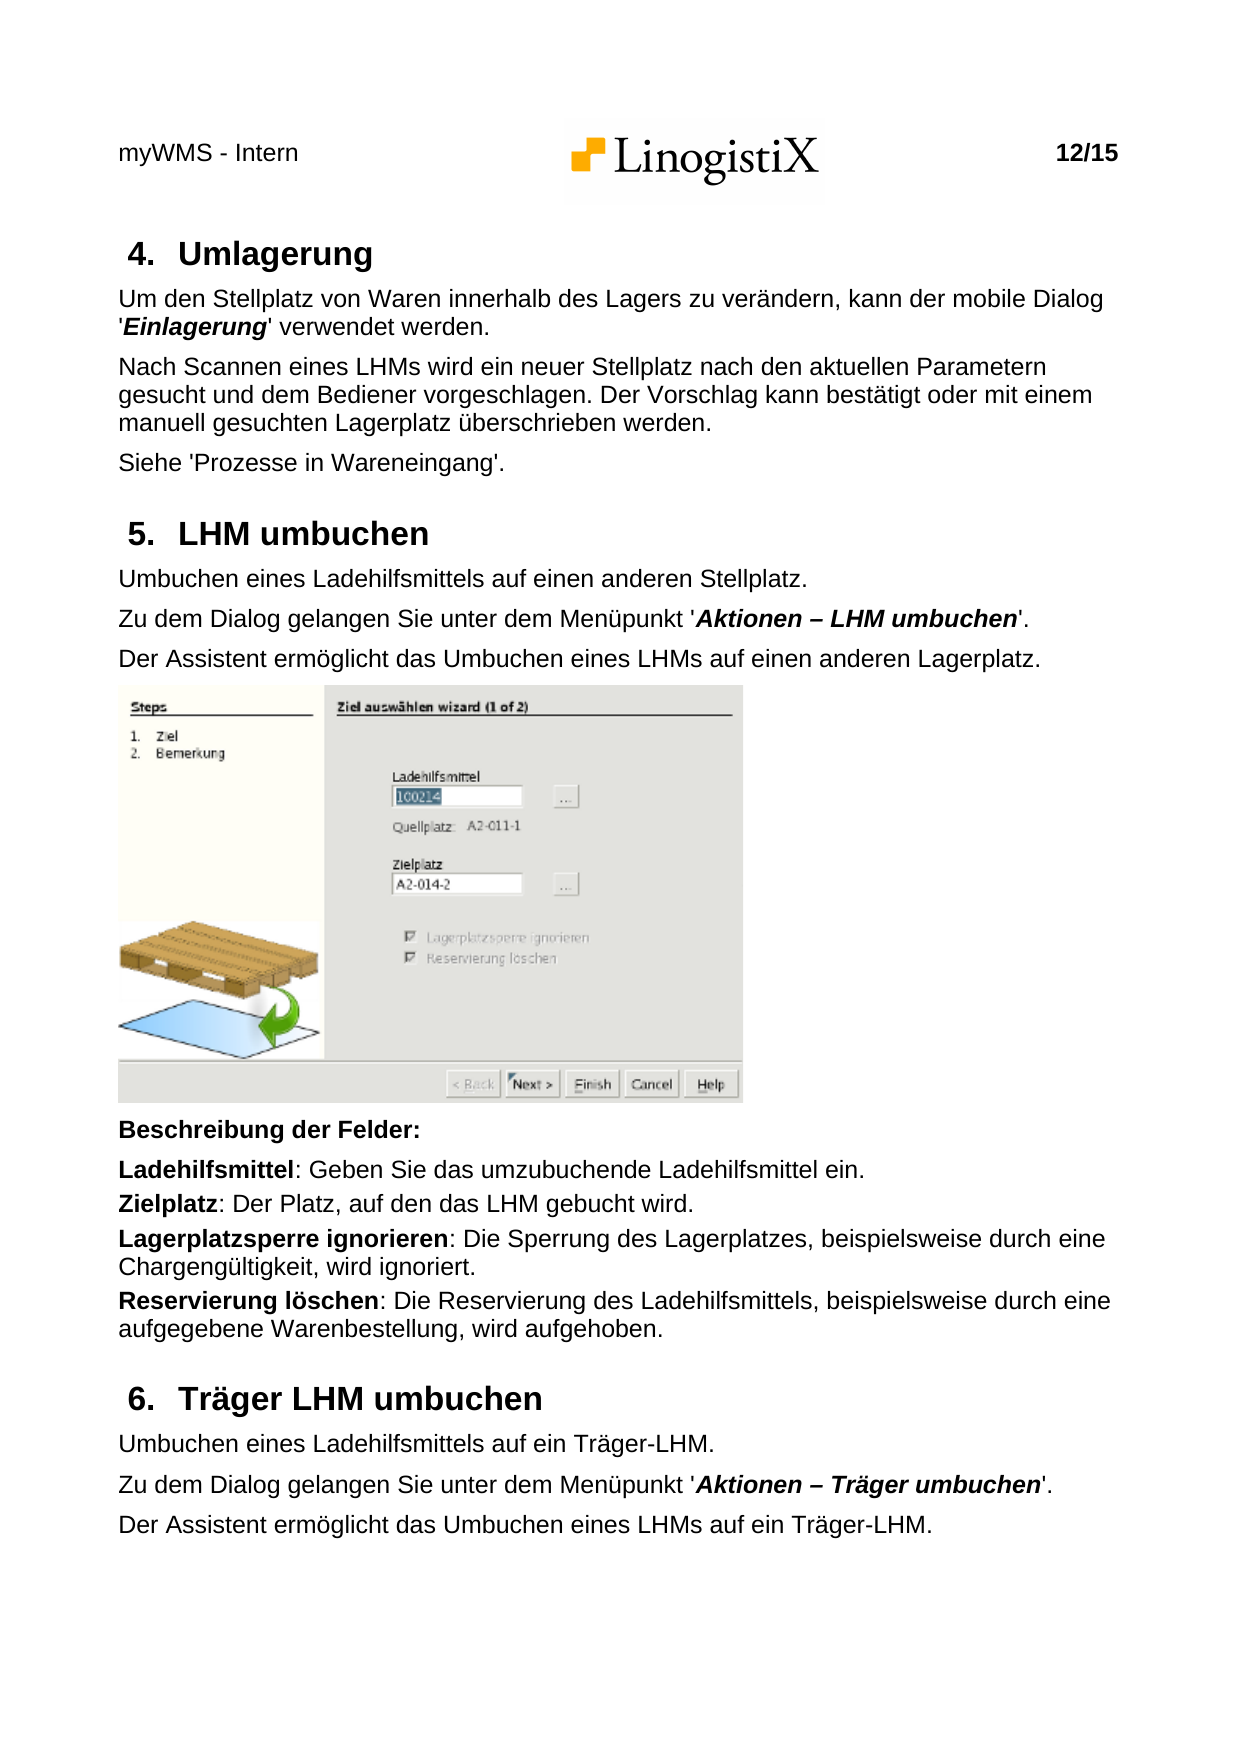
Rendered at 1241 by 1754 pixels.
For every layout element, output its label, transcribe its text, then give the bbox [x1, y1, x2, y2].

text Zu dem Dialog gelangen Sie unter dem Menüpunkt 'Aktionen – Träger umbuchen'. [118, 1471, 1122, 1498]
picture [564, 118, 825, 205]
text Umbuchen eines Ladehilfsmittels auf einen anderen Stellplatz. [118, 564, 1122, 592]
text Siehe 'Prozesse in Wareneingang'. [118, 449, 1122, 477]
text Umbuchen eines Ladehilfsmittels auf ein Träger-LHM. [118, 1430, 1122, 1458]
text Reservierung löschen: Die Reservierung des Ladehilfsmittels, beispielsweise durch eine aufgegebene Warenbestellung, wird aufgehoben. [118, 1287, 1122, 1343]
text Der Assistent ermöglicht das Umbuchen eines LHMs auf einen anderen Lagerplatz. [118, 645, 1122, 673]
subtitle Träger LHM umbuchen [118, 1380, 1122, 1418]
text Nach Scannen eines LHMs wird ein neuer Stellplatz nach den aktuellen Parametern gesucht und dem Bediener vorgeschlagen. Der Vorschlag kann bestätigt oder mit einem manuell gesuchten Lagerplatz überschrieben werden. [118, 353, 1122, 437]
text Zu dem Dialog gelangen Sie unter dem Menüpunkt 'Aktionen – LHM umbuchen'. [118, 605, 1122, 633]
text Der Assistent ermöglicht das Umbuchen eines LHMs auf ein Träger-LHM. [118, 1511, 1122, 1539]
text Beschreibung der Felder: [118, 1115, 1122, 1143]
subtitle Umlagerung [118, 234, 1122, 272]
text Um den Stellplatz von Waren innerhalb des Lagers zu verändern, kann der mobile Dialog 'Einlagerung' verwendet werden. [118, 284, 1122, 340]
text Lagerplatzsperre ignorieren: Die Sperrung des Lagerplatzes, beispielsweise durch eine Chargengültigkeit, wird ignoriert. [118, 1224, 1122, 1280]
text Zielplatz: Der Platz, auf den das LHM gebucht wird. [118, 1190, 1122, 1218]
subtitle LHM umbuchen [118, 514, 1122, 552]
text Ladehilfsmittel: Geben Sie das umzubuchende Ladehilfsmittel ein. [118, 1156, 1122, 1184]
picture [118, 685, 744, 1103]
